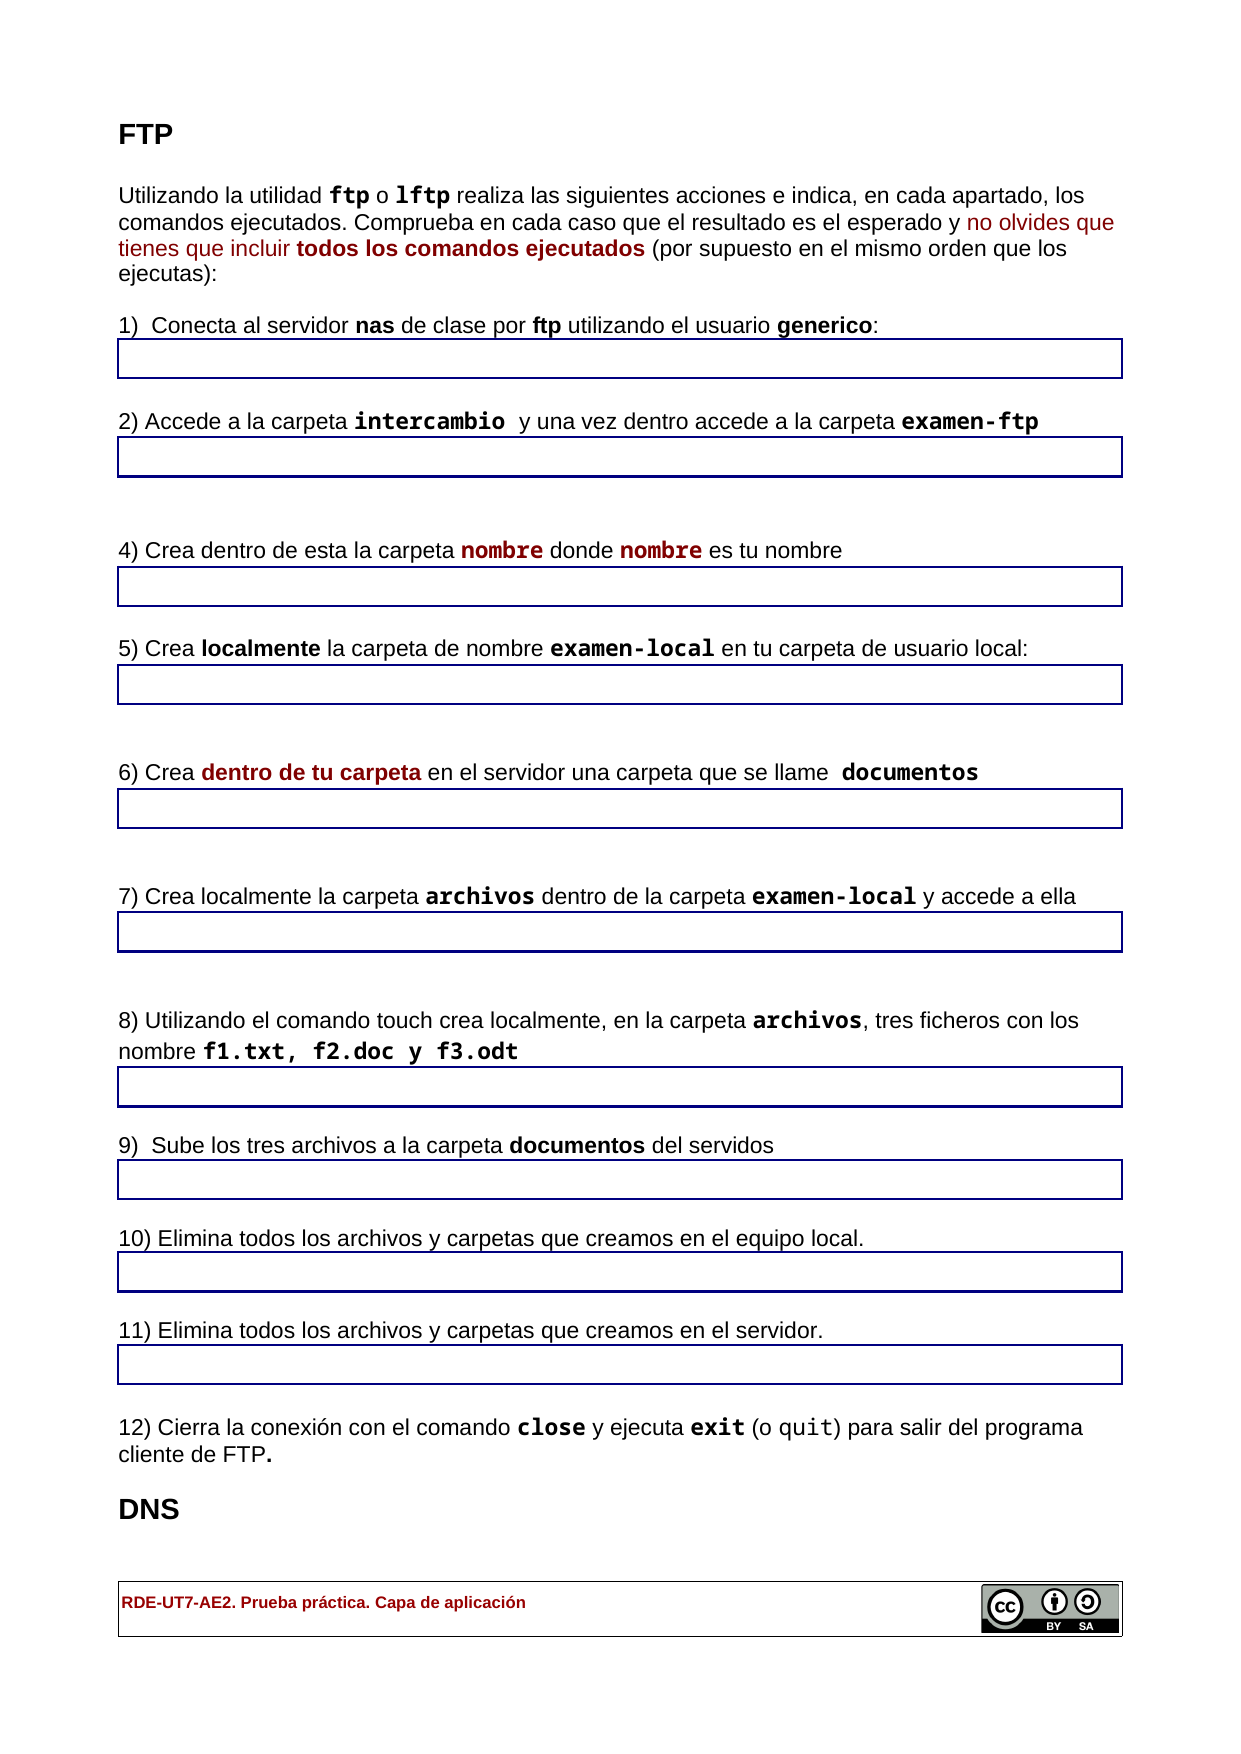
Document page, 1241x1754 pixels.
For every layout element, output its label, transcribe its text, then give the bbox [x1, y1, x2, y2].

text 10) Elimina todos los archivos y carpetas que creamos en el equipo local. [118, 1226, 1122, 1251]
text 1) Conecta al servidor nas de clase por ftp utilizando el usuario generico: [118, 312, 1122, 338]
table_header [119, 1253, 1121, 1290]
text Utilizando la utilidad ftp o lftp realiza las siguientes acciones e indica, en cada apartado, los comandos ejecutados. Comprueba en cada caso que el resultado es el esperado y no olvides que tienes que incluir todos los comandos ejecutados (por supuesto en el mismo orden que los ejecutas): [118, 179, 1122, 287]
subtitle FTP [118, 118, 1122, 151]
text 5) Crea localmente la carpeta de nombre examen-local en tu carpeta de usuario local: [118, 632, 1122, 664]
text 11) Elimina todos los archivos y carpetas que creamos en el servidor. [118, 1318, 1122, 1344]
table_header [119, 666, 1121, 703]
table_header [119, 1161, 1121, 1198]
text 12) Cierra la conexión con el comando close y ejecuta exit (o quit) para salir del programa cliente de FTP. [118, 1411, 1122, 1467]
table_header [119, 1346, 1121, 1383]
table_header [119, 1068, 1121, 1105]
text 2) Accede a la carpeta intercambio y una vez dentro accede a la carpeta examen-ftp [118, 405, 1122, 436]
table_header [119, 568, 1121, 605]
picture [981, 1584, 1119, 1633]
text 9) Sube los tres archivos a la carpeta documentos del servidos [118, 1133, 1122, 1159]
text 4) Crea dentro de esta la carpeta nombre donde nombre es tu nombre [118, 534, 1122, 566]
text 8) Utilizando el comando touch crea localmente, en la carpeta archivos, tres ficheros con los nombre f1.txt, f2.doc y f3.odt [118, 1004, 1122, 1066]
table_header [119, 913, 1121, 950]
text 6) Crea dentro de tu carpeta en el servidor una carpeta que se llame documentos [118, 756, 1122, 787]
table_header [119, 790, 1121, 827]
text DNS [118, 1493, 1122, 1526]
table_header [119, 340, 1121, 377]
text 7) Crea localmente la carpeta archivos dentro de la carpeta examen-local y accede a ella [118, 880, 1122, 911]
table_header [119, 438, 1121, 475]
